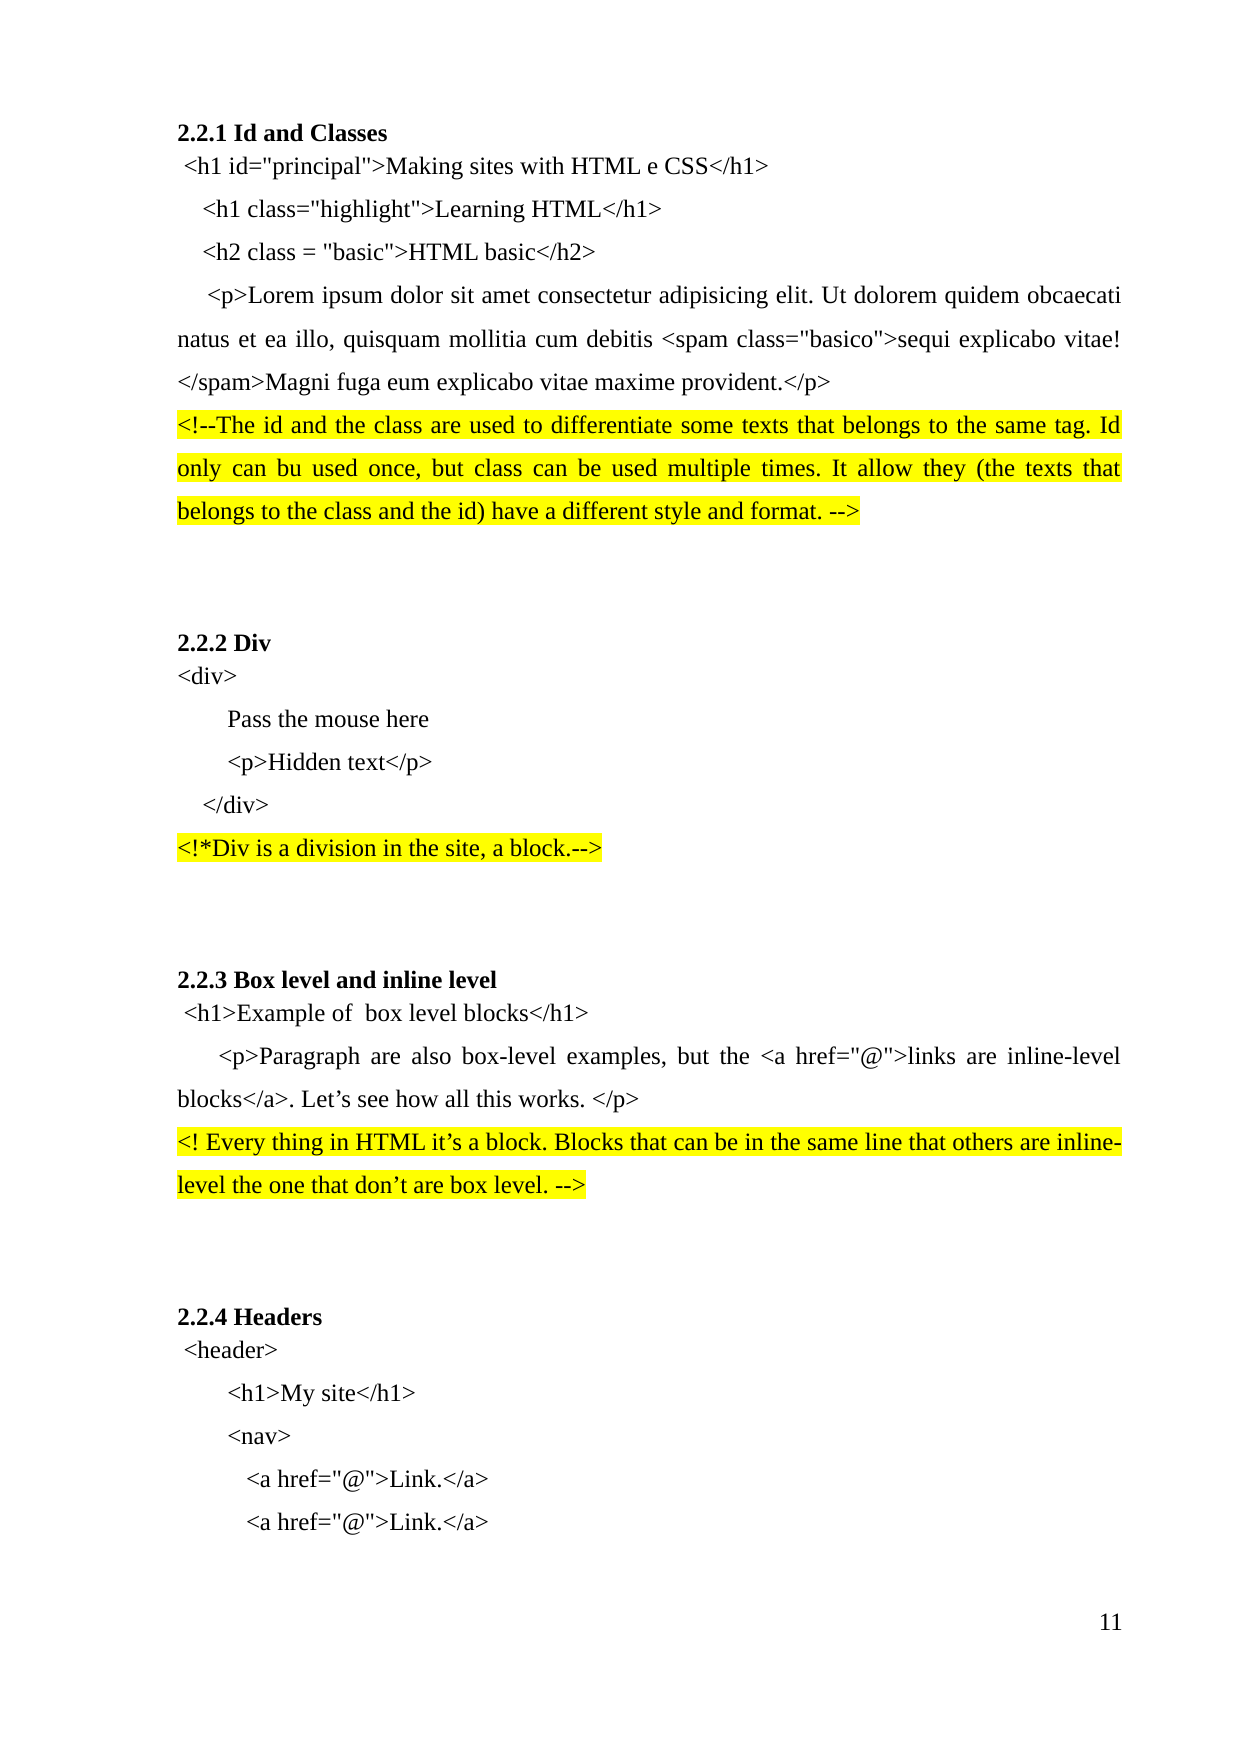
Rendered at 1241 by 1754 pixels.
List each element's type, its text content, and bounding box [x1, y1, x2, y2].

text <h1>My site</h1> [177, 1378, 1122, 1407]
text <a href="@">Link.</a> [177, 1464, 1122, 1493]
subtitle Box level and inline level [177, 965, 1122, 993]
text <h2 class = "basic">HTML basic</h2> [177, 237, 1122, 266]
text <p>Lorem ipsum dolor sit amet consectetur adipisicing elit. Ut dolorem quidem obcaecati natus et ea illo, quisquam mollitia cum debitis <spam class="basico">sequi explicabo vitae! </spam>Magni fuga eum explicabo vitae maxime provident.</p> [177, 281, 1122, 396]
text <!*Div is a division in the site, a block.--> [177, 833, 1122, 862]
text <p>Paragraph are also box-level examples, but the <a href="@">links are inline-level blocks</a>. Let’s see how all this works. </p> [177, 1041, 1122, 1113]
text <h1 class="highlight">Learning HTML</h1> [177, 194, 1122, 223]
text <h1>Example of box level blocks</h1> [177, 998, 1122, 1027]
text Pass the mouse here [177, 704, 1122, 733]
text </div> [177, 790, 1122, 819]
subtitle Headers [177, 1302, 1122, 1331]
text <h1 id="principal">Making sites with HTML e CSS</h1> [177, 151, 1122, 180]
subtitle Div [177, 628, 1122, 656]
text <!--The id and the class are used to differentiate some texts that belongs to the same tag. Id only can bu used once, but class can be used multiple times. It allow they (the texts that belongs to the class and the id) have a different style and format. --> [177, 410, 1122, 525]
text <header> [177, 1335, 1122, 1364]
text <a href="@">Link.</a> [177, 1507, 1122, 1536]
text <! Every thing in HTML it’s a block. Blocks that can be in the same line that others are inline-level the one that don’t are box level. --> [177, 1127, 1122, 1199]
text <p>Hidden text</p> [177, 747, 1122, 776]
subtitle Id and Classes [177, 118, 1122, 147]
text <nav> [177, 1421, 1122, 1450]
text <div> [177, 661, 1122, 689]
